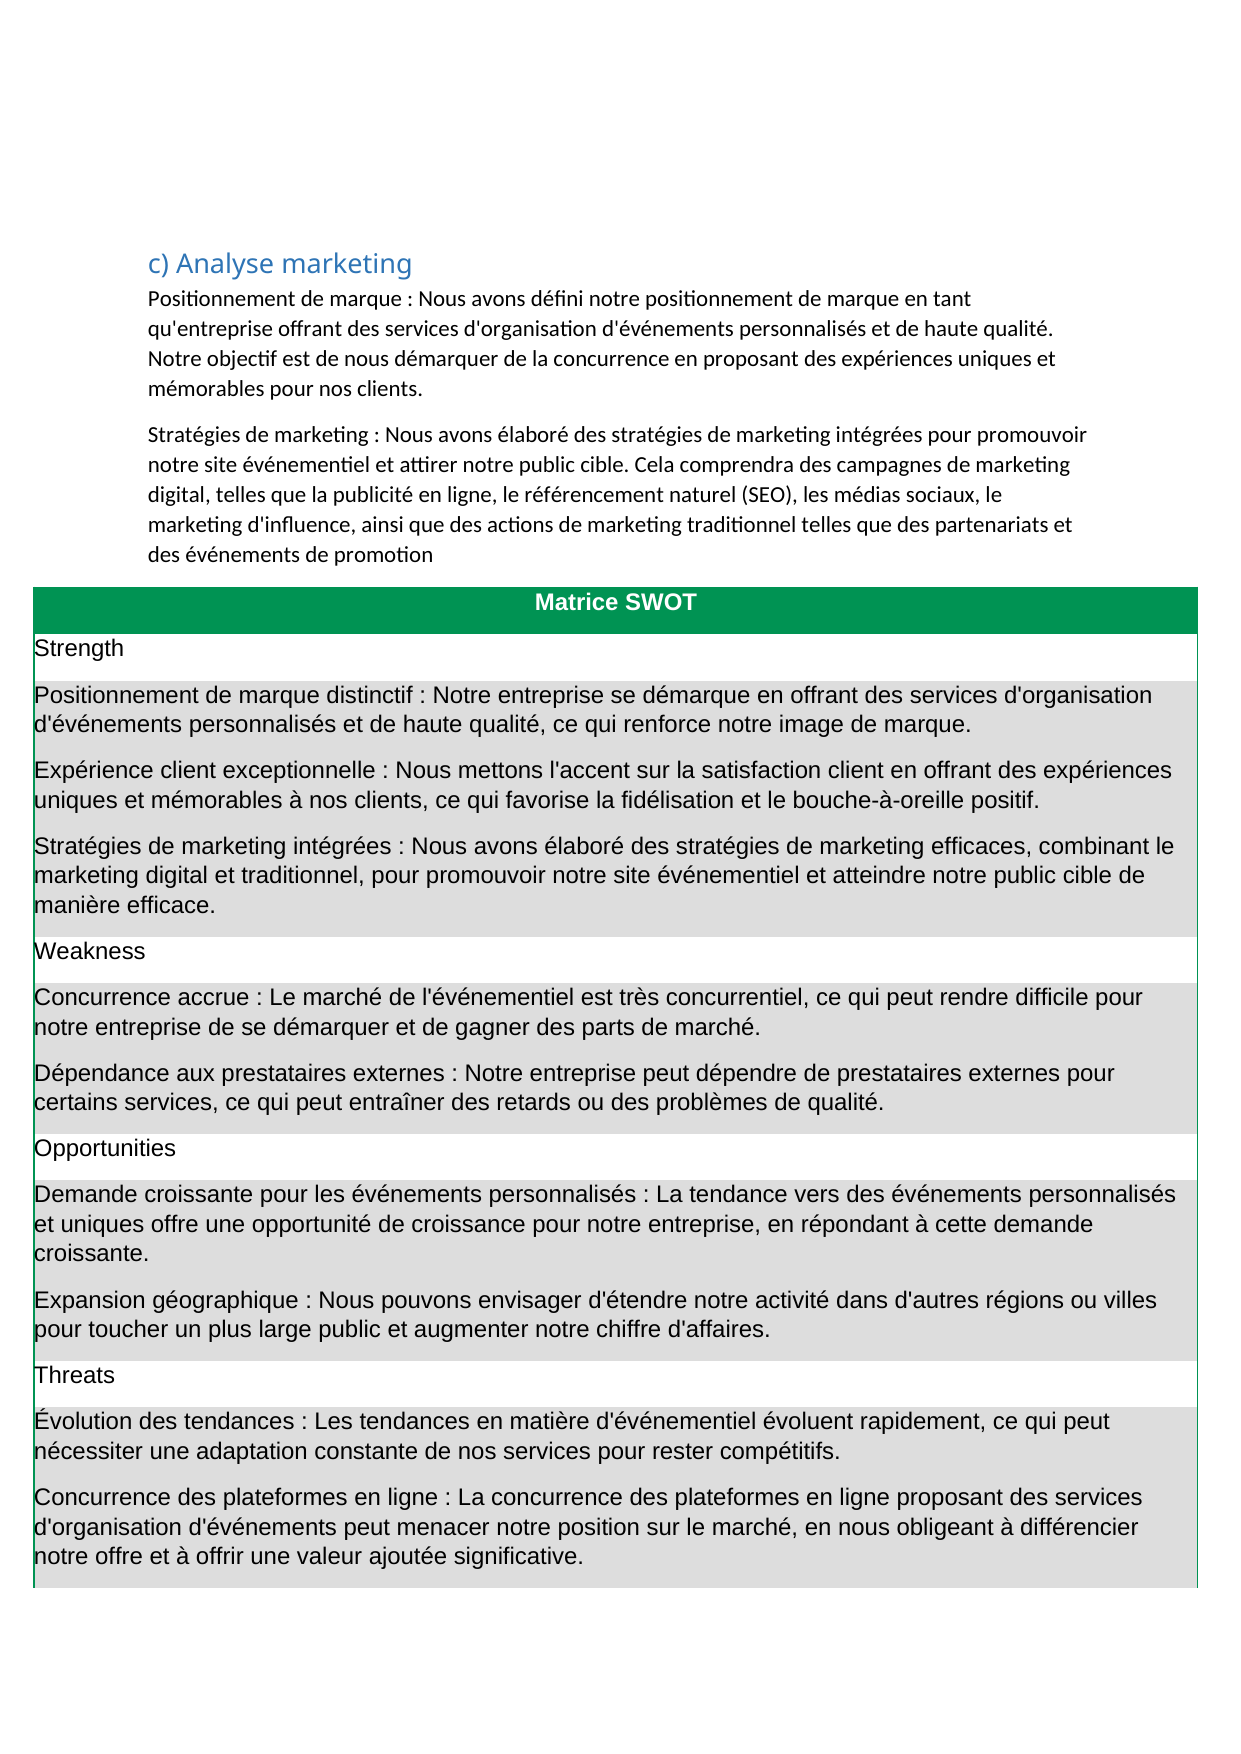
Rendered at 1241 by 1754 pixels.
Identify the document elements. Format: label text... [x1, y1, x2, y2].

table_cell Évolution des tendances : Les tendances en matière d'événementiel évoluent rapidement, ce qui peut nécessiter une adaptation constante de nos services pour rester compétitifs. Concurrence des plateformes en ligne : La concurrence des plateformes en ligne proposant des services d'organisation d'événements peut menacer notre position sur le marché, en nous obligeant à différencier notre offre et à offrir une valeur ajoutée significative. [35, 1407, 1197, 1588]
table_header Matrice SWOT [35, 588, 1197, 634]
table_cell Threats [35, 1361, 1197, 1407]
table_cell Concurrence accrue : Le marché de l'événementiel est très concurrentiel, ce qui peut rendre difficile pour notre entreprise de se démarquer et de gagner des parts de marché. Dépendance aux prestataires externes : Notre entreprise peut dépendre de prestataires externes pour certains services, ce qui peut entraîner des retards ou des problèmes de qualité. [35, 983, 1197, 1134]
table_cell Strength [35, 634, 1197, 681]
text Positionnement de marque : Nous avons défini notre positionnement de marque en tant qu'entreprise offrant des services d'organisation d'événements personnalisés et de haute qualité. Notre objectif est de nous démarquer de la concurrence en proposant des expériences uniques et mémorables pour nos clients. [148, 284, 1093, 402]
text Stratégies de marketing : Nous avons élaboré des stratégies de marketing intégrées pour promouvoir notre site événementiel et attirer notre public cible. Cela comprendra des campagnes de marketing digital, telles que la publicité en ligne, le référencement naturel (SEO), les médias sociaux, le marketing d'influence, ainsi que des actions de marketing traditionnel telles que des partenariats et des événements de promotion [148, 421, 1093, 568]
table_cell Weakness [35, 937, 1197, 983]
table_cell Demande croissante pour les événements personnalisés : La tendance vers des événements personnalisés et uniques offre une opportunité de croissance pour notre entreprise, en répondant à cette demande croissante. Expansion géographique : Nous pouvons envisager d'étendre notre activité dans d'autres régions ou villes pour toucher un plus large public et augmenter notre chiffre d'affaires. [35, 1180, 1197, 1361]
table_cell Opportunities [35, 1134, 1197, 1180]
table_cell Positionnement de marque distinctif : Notre entreprise se démarque en offrant des services d'organisation d'événements personnalisés et de haute qualité, ce qui renforce notre image de marque. Expérience client exceptionnelle : Nous mettons l'accent sur la satisfaction client en offrant des expériences uniques et mémorables à nos clients, ce qui favorise la fidélisation et le bouche-à-oreille positif. Stratégies de marketing intégrées : Nous avons élaboré des stratégies de marketing efficaces, combinant le marketing digital et traditionnel, pour promouvoir notre site événementiel et atteindre notre public cible de manière efficace. [35, 681, 1197, 937]
subtitle c) Analyse marketing [148, 245, 1093, 282]
